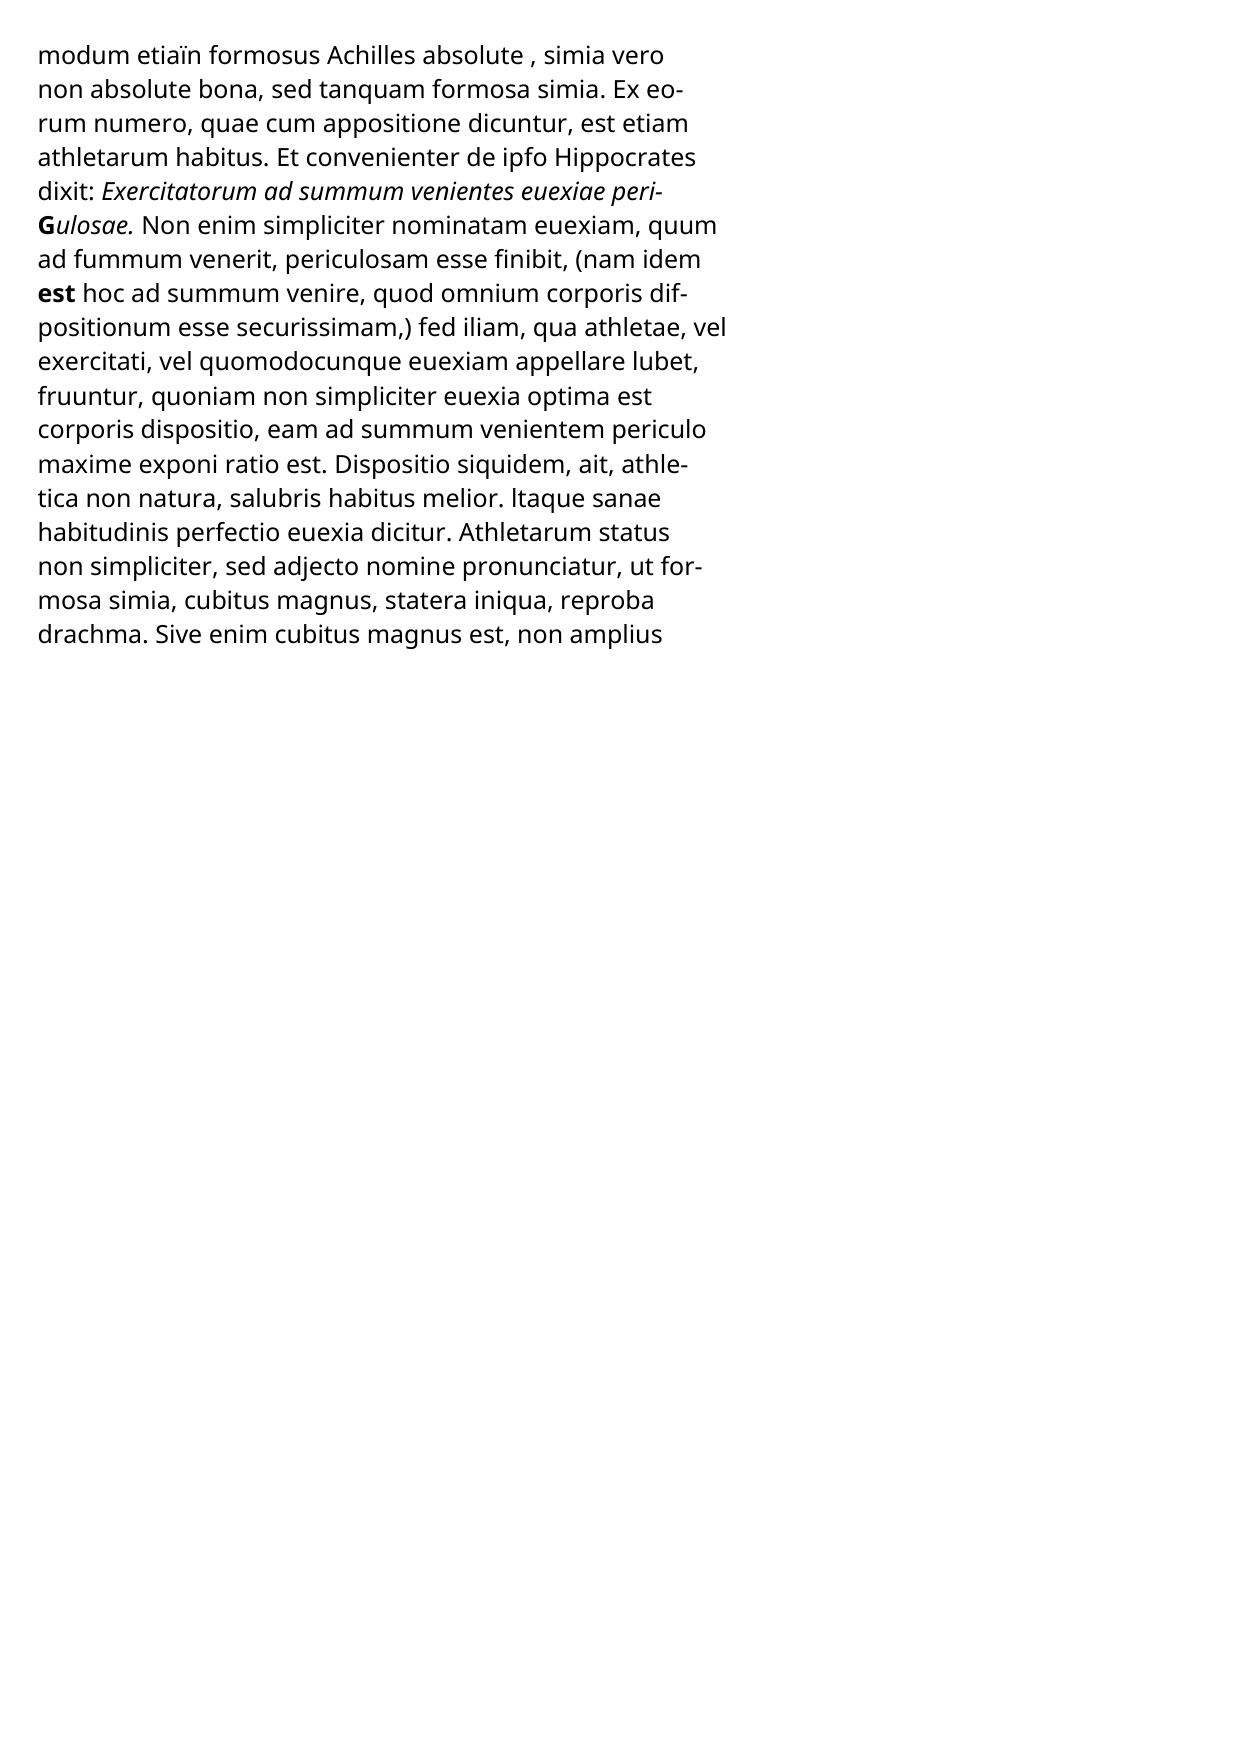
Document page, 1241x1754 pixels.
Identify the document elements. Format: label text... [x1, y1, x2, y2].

text modum etiaïn formosus Achilles absolute , simia vero non absolute bona, sed tanquam formosa simia. Ex eo- rum numero, quae cum appositione dicuntur, est etiam athletarum habitus. Et convenienter de ipfo Hippocrates dixit: Exercitatorum ad summum venientes euexiae peri- Gulosae. Non enim simpliciter nominatam euexiam, quum ad fummum venerit, periculosam esse finibit, (nam idem est hoc ad summum venire, quod omnium corporis dif- positionum esse securissimam,) fed iliam, qua athletae, vel exercitati, vel quomodocunque euexiam appellare lubet, fruuntur, quoniam non simpliciter euexia optima est corporis dispositio, eam ad summum venientem periculo maxime exponi ratio est. Dispositio siquidem, ait, athle- tica non natura, salubris habitus melior. ltaque sanae habitudinis perfectio euexia dicitur. Athletarum status non simpliciter, sed adjecto nomine pronunciatur, ut for- mosa simia, cubitus magnus, statera iniqua, reproba drachma. Sive enim cubitus magnus est, non amplius [37, 37, 1203, 651]
